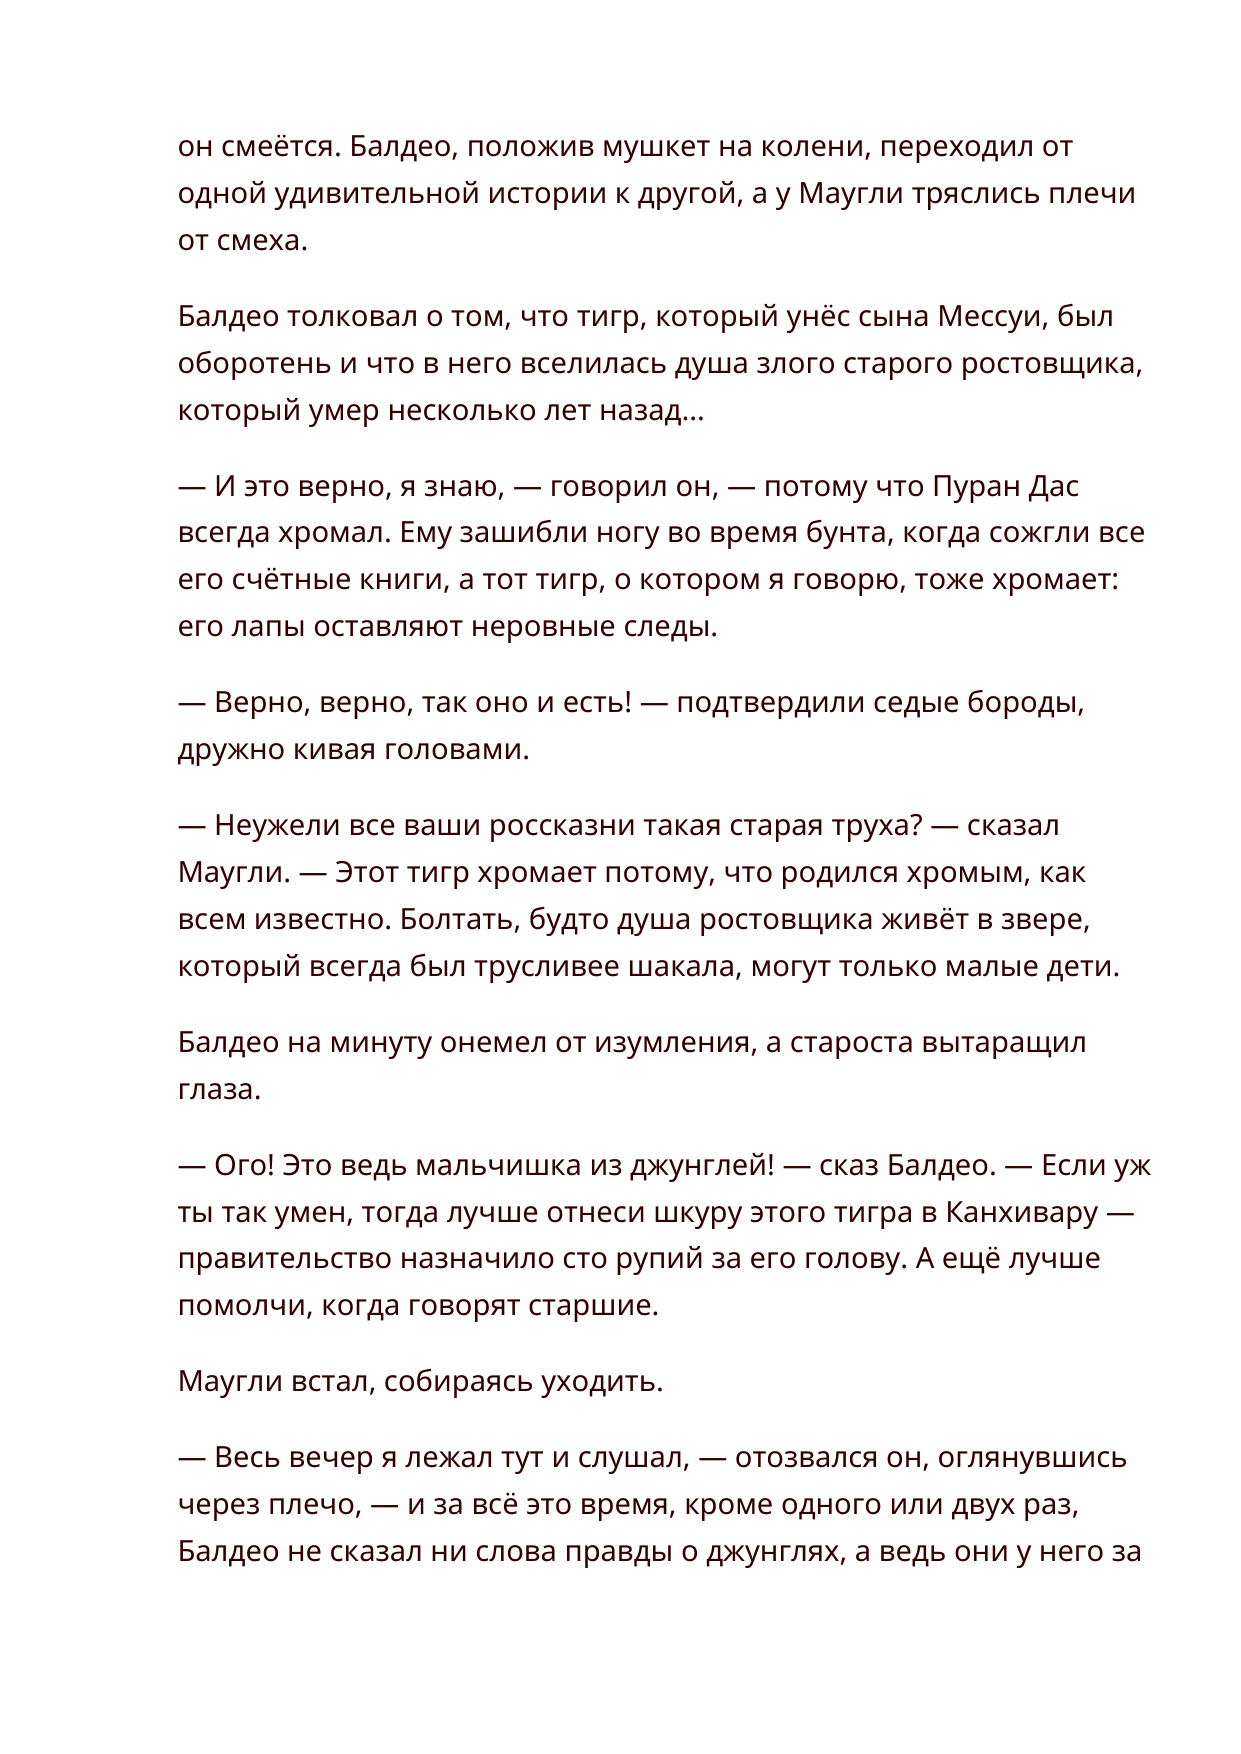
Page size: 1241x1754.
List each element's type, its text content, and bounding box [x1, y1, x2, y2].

text — Неужели все ваши россказни такая старая труха? — сказал Маугли. — Этот тигр хромает потому, что родился хромым, как всем известно. Болтать, будто душа ростовщика живёт в звере, который всегда был трусливее шакала, могут только малые дети. [177, 797, 1152, 985]
text — Ого! Это ведь мальчишка из джунглей! — сказ Балдео. — Если уж ты так умен, тогда лучше отнеси шкуру этого тигра в Канхивару — правительство назначило сто рупий за его голову. А ещё лучше помолчи, когда говорят старшие. [177, 1137, 1152, 1324]
text — Верно, верно, так оно и есть! — подтвердили седые бороды, дружно кивая головами. [177, 674, 1152, 768]
text он смеётся. Балдео, положив мушкет на колени, переходил от одной удивительной истории к другой, а у Маугли тряслись плечи от смеха. [177, 118, 1152, 259]
text Маугли встал, собираясь уходить. [177, 1353, 1152, 1400]
text — Весь вечер я лежал тут и слушал, — отозвался он, оглянувшись через плечо, — и за всё это время, кроме одного или двух раз, Балдео не сказал ни слова правды о джунглях, а ведь они у него за [177, 1429, 1152, 1570]
text Балдео на минуту онемел от изумления, а староста вытаращил глаза. [177, 1014, 1152, 1108]
text — И это верно, я знаю, — говорил он, — потому что Пуран Дас всегда хромал. Ему зашибли ногу во время бунта, когда сожгли все его счётные книги, а тот тигр, о котором я говорю, тоже хромает: его лапы оставляют неровные следы. [177, 458, 1152, 645]
text Балдео толковал о том, что тигр, который унёс сына Мессуи, был оборотень и что в него вселилась душа злого старого ростовщика, который умер несколько лет назад... [177, 288, 1152, 428]
